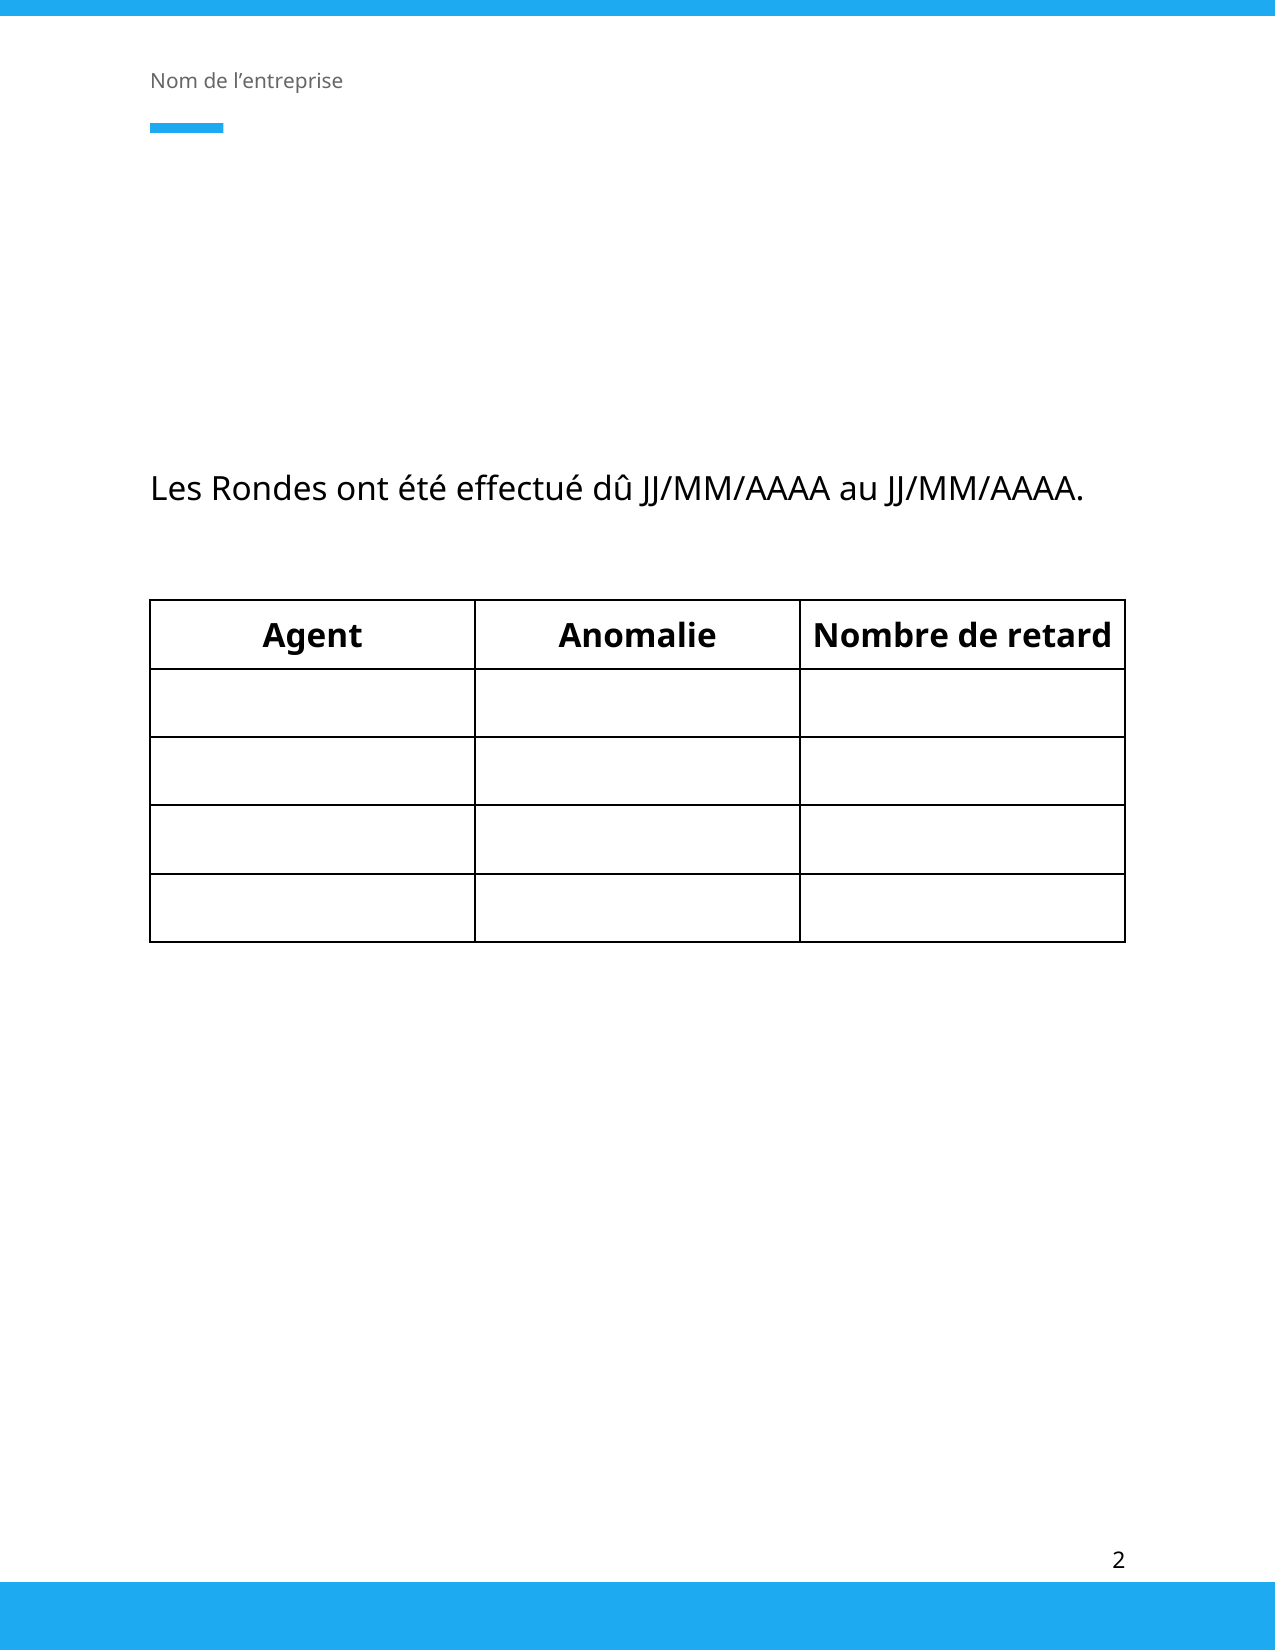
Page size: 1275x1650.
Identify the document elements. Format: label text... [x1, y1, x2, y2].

table_cell [801, 738, 1124, 804]
table_cell [476, 806, 799, 872]
text Les Rondes ont été effectué dû JJ/MM/AAAA au JJ/MM/AAAA. [150, 465, 1125, 510]
table_header Nombre de retard [801, 601, 1124, 667]
table_cell [801, 670, 1124, 736]
table_cell [476, 670, 799, 736]
table_cell [151, 738, 474, 804]
table_cell [151, 875, 474, 941]
table_cell [801, 806, 1124, 872]
table_cell [476, 738, 799, 804]
table_header Agent [151, 601, 474, 667]
table_cell [151, 806, 474, 872]
picture [0, 0, 1275, 16]
table_cell [151, 670, 474, 736]
picture [150, 123, 224, 133]
table_header Anomalie [476, 601, 799, 667]
table_cell [476, 875, 799, 941]
table_cell [801, 875, 1124, 941]
picture [0, 1582, 1275, 1650]
